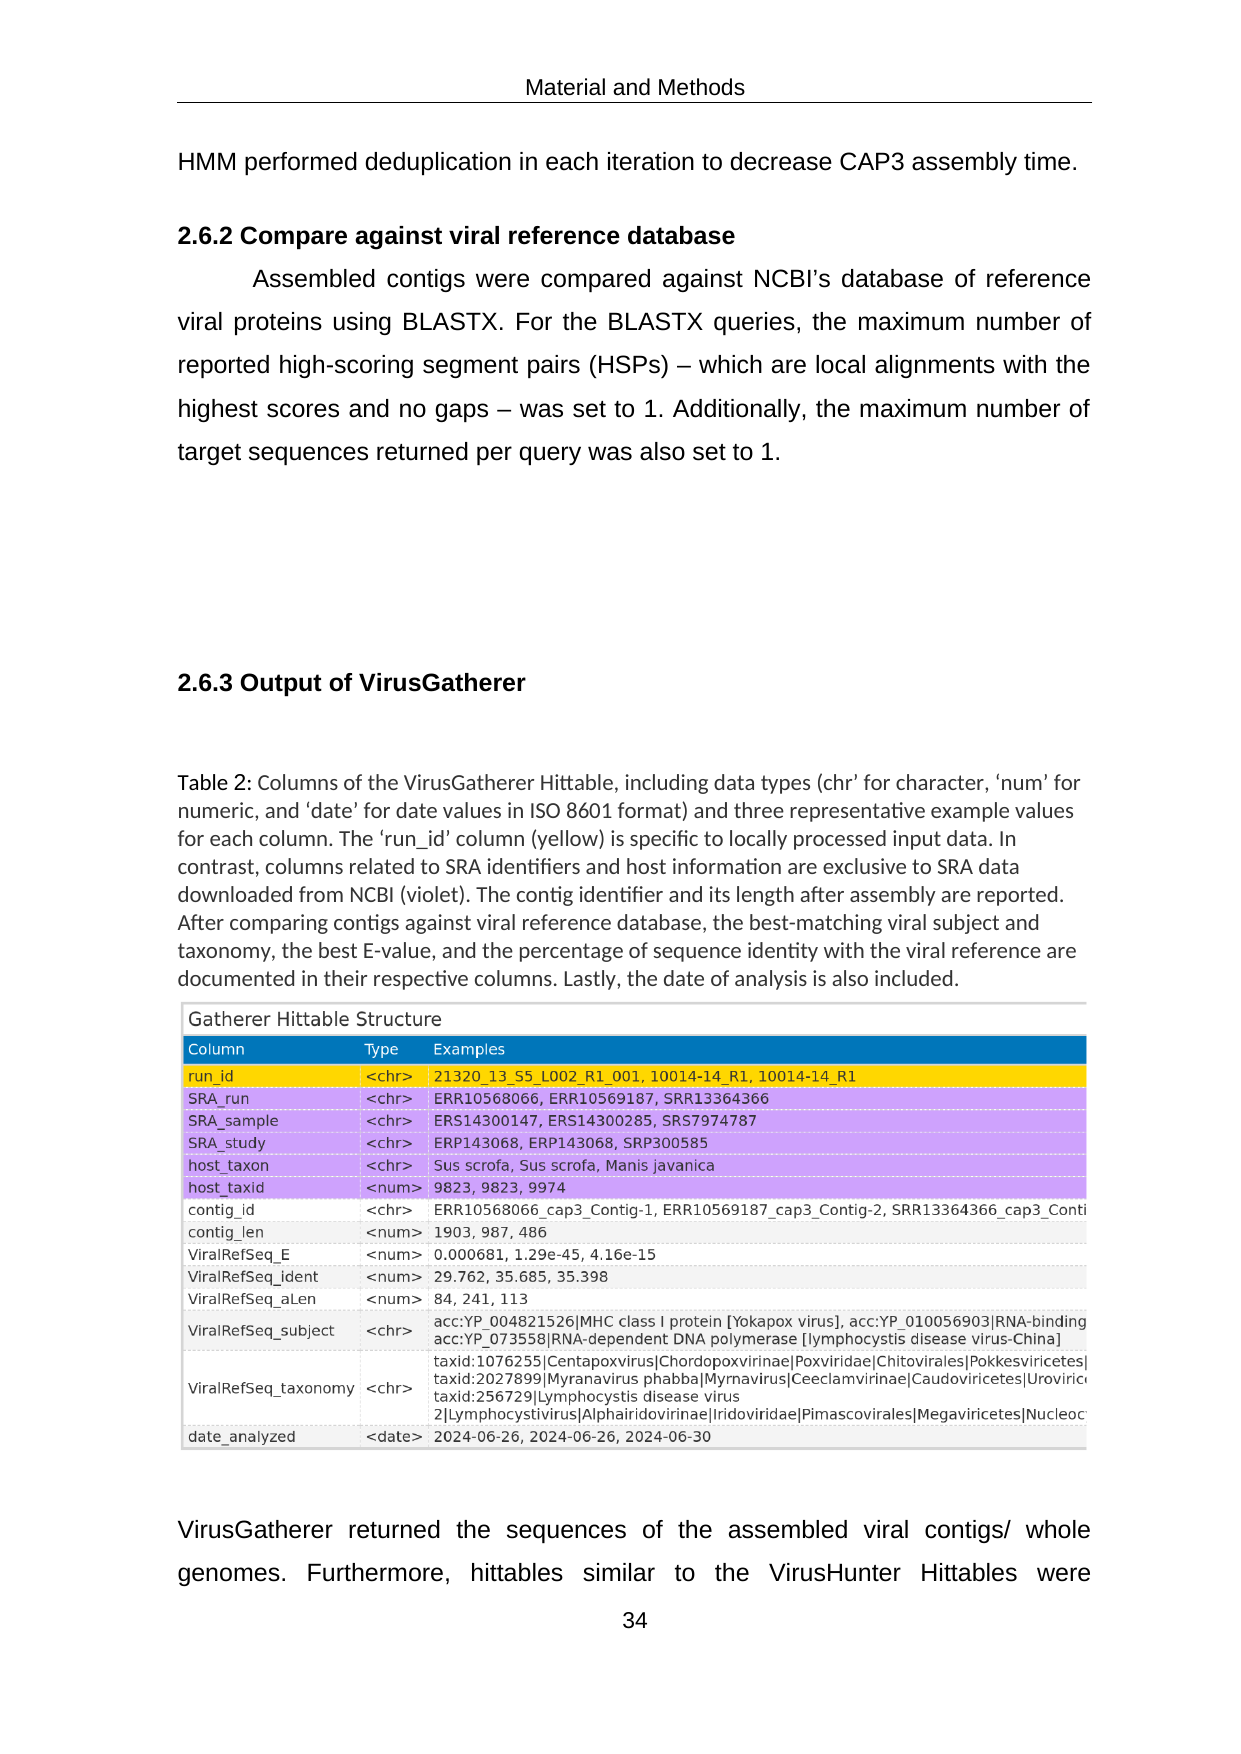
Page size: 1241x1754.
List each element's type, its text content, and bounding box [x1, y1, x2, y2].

text Table 2: Columns of the VirusGatherer Hittable, including data types (chr’ for character, ‘num’ for numeric, and ‘date’ for date values in ISO 8601 format) and three representative example values for each column. The ‘run_id’ column (yellow) is specific to locally processed input data. In contrast, columns related to SRA identifiers and host information are exclusive to SRA data downloaded from NCBI (violet). The contig identifier and its length after assembly are reported. After comparing contigs against viral reference database, the best-matching viral subject and taxonomy, the best E-value, and the percentage of sequence identity with the viral reference are documented in their respective columns. Lastly, the date of analysis is also included. [177, 768, 1092, 992]
subtitle 2.6.2 Compare against viral reference database [177, 221, 1092, 250]
text VirusGatherer returned the sequences of the assembled viral contigs/ whole genomes. Furthermore, hittables similar to the VirusHunter Hittables were [177, 1515, 1092, 1587]
text Assembled contigs were compared against NCBI’s database of reference viral proteins using BLASTX. For the BLASTX queries, the maximum number of reported high-scoring segment pairs (HSPs) – which are local alignments with the highest scores and no gaps – was set to 1. Additionally, the maximum number of target sequences returned per query was also set to 1. [177, 264, 1092, 465]
text HMM performed deduplication in each iteration to decrease CAP3 assembly time. [177, 147, 1092, 176]
subtitle 2.6.3 Output of VirusGatherer [177, 668, 1092, 697]
